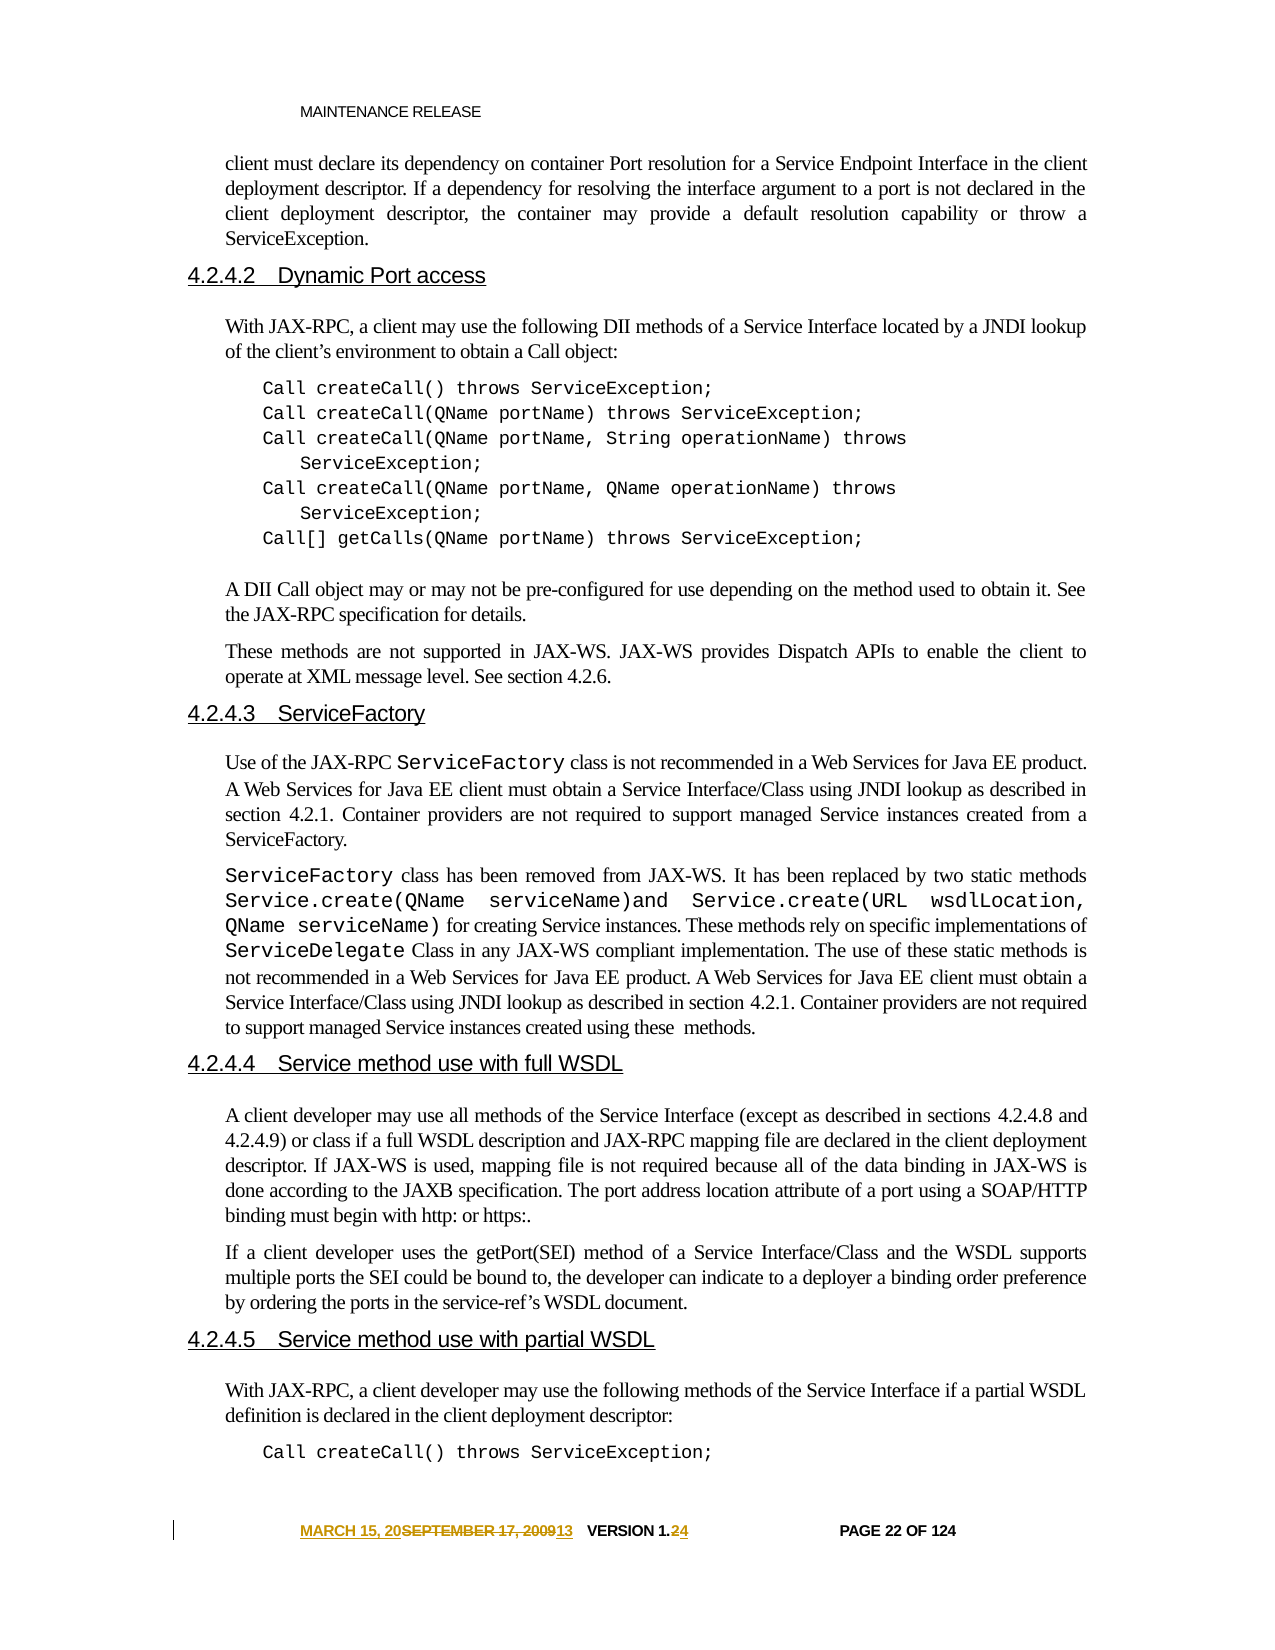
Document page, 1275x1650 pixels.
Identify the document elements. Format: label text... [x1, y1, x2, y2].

text If a client developer uses the getPort(SEI) method of a Service Interface/Class and the WSDL supports multiple ports the SEI could be bound to, the developer can indicate to a deployer a binding order preference by ordering the ports in the service-ref’s WSDL document. [225, 1239, 1087, 1314]
subtitle ServiceFactory [187, 701, 1087, 726]
text Call createCall() throws ServiceException; [262, 1439, 1087, 1464]
text Call createCall(QName portName, QName operationName) throws ServiceException; [262, 476, 1087, 526]
text A client developer may use all methods of the Service Interface (except as described in sections 4.2.4.8 and 4.2.4.9) or class if a full WSDL description and JAX-RPC mapping file are declared in the client deployment descriptor. If JAX-WS is used, mapping file is not required because all of the data binding in JAX-WS is done according to the JAXB specification. The port address location attribute of a port using a SOAP/HTTP binding must begin with http: or https:. [225, 1102, 1087, 1227]
text With JAX-RPC, a client may use the following DII methods of a Service Interface located by a JNDI lookup of the client’s environment to obtain a Call object: [225, 313, 1087, 363]
text A DII Call object may or may not be pre-configured for use depending on the method used to obtain it. See the JAX-RPC specification for details. [225, 576, 1087, 626]
text Call createCall() throws ServiceException; [262, 376, 1087, 401]
subtitle Service method use with full WSDL [187, 1051, 1087, 1077]
text Use of the JAX-RPC ServiceFactory class is not recommended in a Web Services for Java EE product. A Web Services for Java EE client must obtain a Service Interface/Class using JNDI lookup as described in section 4.2.1. Container providers are not required to support managed Service instances created from a ServiceFactory. [225, 751, 1087, 851]
text With JAX-RPC, a client developer may use the following methods of the Service Interface if a partial WSDL definition is declared in the client deployment descriptor: [225, 1377, 1087, 1427]
text Call createCall(QName portName) throws ServiceException; [262, 401, 1087, 426]
subtitle Dynamic Port access [187, 262, 1087, 288]
subtitle Service method use with partial WSDL [187, 1327, 1087, 1352]
text client must declare its dependency on container Port resolution for a Service Endpoint Interface in the client deployment descriptor. If a dependency for resolving the interface argument to a port is not declared in the client deployment descriptor, the container may provide a default resolution capability or throw a ServiceException. [225, 150, 1087, 250]
text These methods are not supported in JAX-WS. JAX-WS provides Dispatch APIs to enable the client to operate at XML message level. See section 4.2.6. [225, 638, 1087, 688]
text Call[] getCalls(QName portName) throws ServiceException; [262, 526, 1087, 551]
text Call createCall(QName portName, String operationName) throws ServiceException; [262, 426, 1087, 476]
text ServiceFactory class has been removed from JAX-WS. It has been replaced by two static methods Service.create(QName serviceName)and Service.create(URL wsdlLocation, QName serviceName) for creating Service instances. These methods rely on specific implementations of ServiceDelegate Class in any JAX-WS compliant implementation. The use of these static methods is not recommended in a Web Services for Java EE product. A Web Services for Java EE client must obtain a Service Interface/Class using JNDI lookup as described in section 4.2.1. Container providers are not required to support managed Service instances created using these methods. [225, 863, 1087, 1038]
